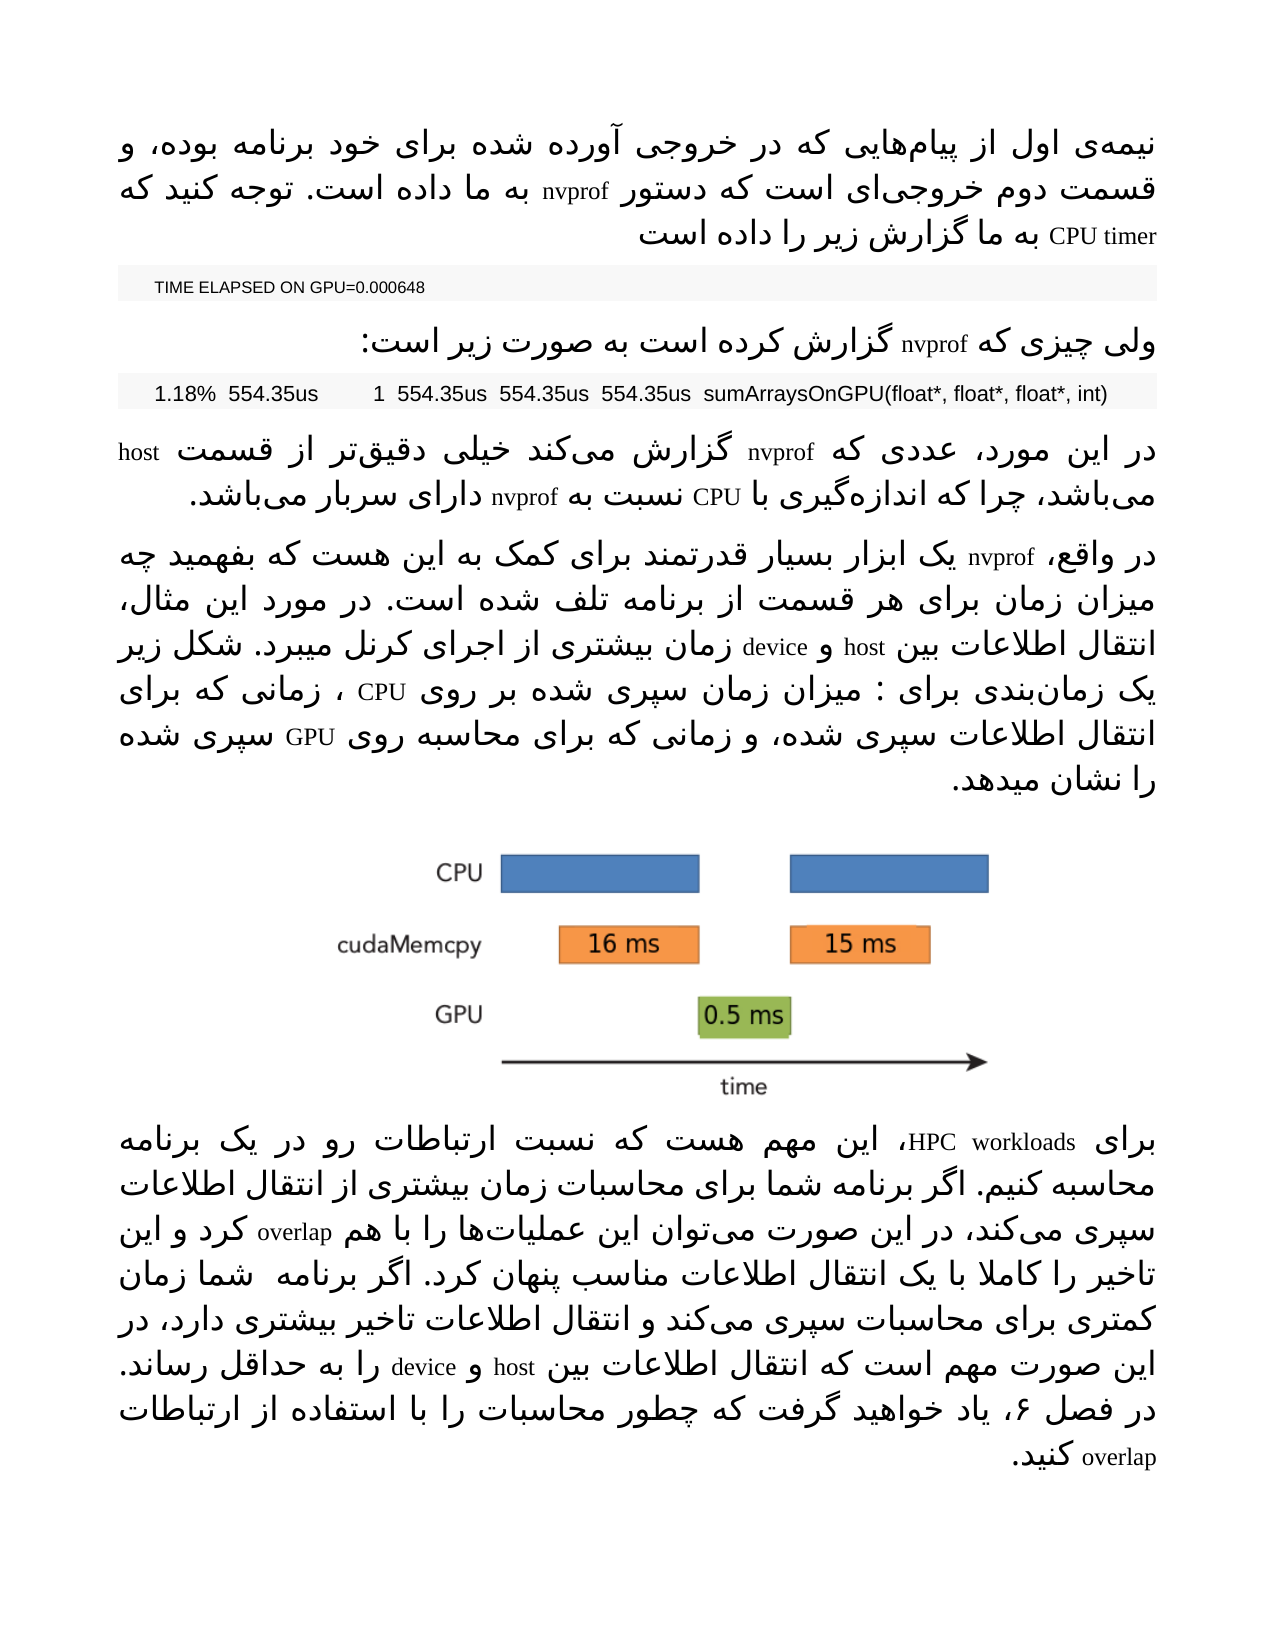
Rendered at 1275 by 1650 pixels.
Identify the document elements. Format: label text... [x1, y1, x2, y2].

text برای HPC workloads، این مهم هست که نسبت ارتباطات رو در یک برنامه محاسبه کنیم. اگر برنامه شما برای محاسبات زمان بیشتری از انتقال اطلاعات سپری می‌کند، در این صورت می‌توان این عملیات‌ها را با هم overlap کرد و این تاخیر را کاملا با یک انتقال اطلاعات مناسب پنهان کرد. اگر برنامه شما زمان کمتری برای محاسبات سپری می‌کند و انتقال اطلاعات تاخیر بیشتری دارد، در این صورت مهم است که انتقال اطلاعات بین host و device را به حداقل رساند. در فصل ۶، یاد خواهید گرفت که چطور محاسبات را با استفاده از ارتباطات overlap کنید. [118, 1114, 1157, 1474]
picture [287, 824, 1029, 1104]
text ولی چیزی که nvprof گزارش کرده است به صورت زیر است: [118, 316, 1157, 361]
text TIME ELAPSED ON GPU=0.000648 [118, 265, 1157, 301]
text در واقع، nvprof یک ابزار بسیار قدرتمند برای کمک به این هست که بفهمید چه میزان زمان برای هر قسمت از برنامه تلف شده است. در مورد این مثال، انتقال اطلاعات بین host و device زمان بیشتری از اجرای کرنل میبرد. شکل زیر یک زمان‌بندی برای : میزان زمان سپری شده بر روی CPU ، زمانی که برای انتقال اطلاعات سپری شده، و زمانی که برای محاسبه روی GPU سپری شده را نشان میدهد. [118, 529, 1157, 799]
text 1.18% 554.35us 1 554.35us 554.35us 554.35us sumArraysOnGPU(float*, float*, float*, int) [118, 373, 1157, 409]
text در این مورد، عددی که nvprof گزارش می‌کند خیلی دقیق‌تر از قسمت host می‌باشد، چرا که اندازه‌گیری با CPU نسبت به nvprof دارای سربار می‌باشد. [118, 424, 1157, 514]
text نیمه‌ی اول از پیام‌هایی که در خروجی آورده شده برای خود برنامه بوده، و قسمت دوم خروجی‌ای است که دستور nvprof به ما داده است. توجه کنید که CPU timer به ما گزارش زیر را داده است [118, 118, 1157, 253]
